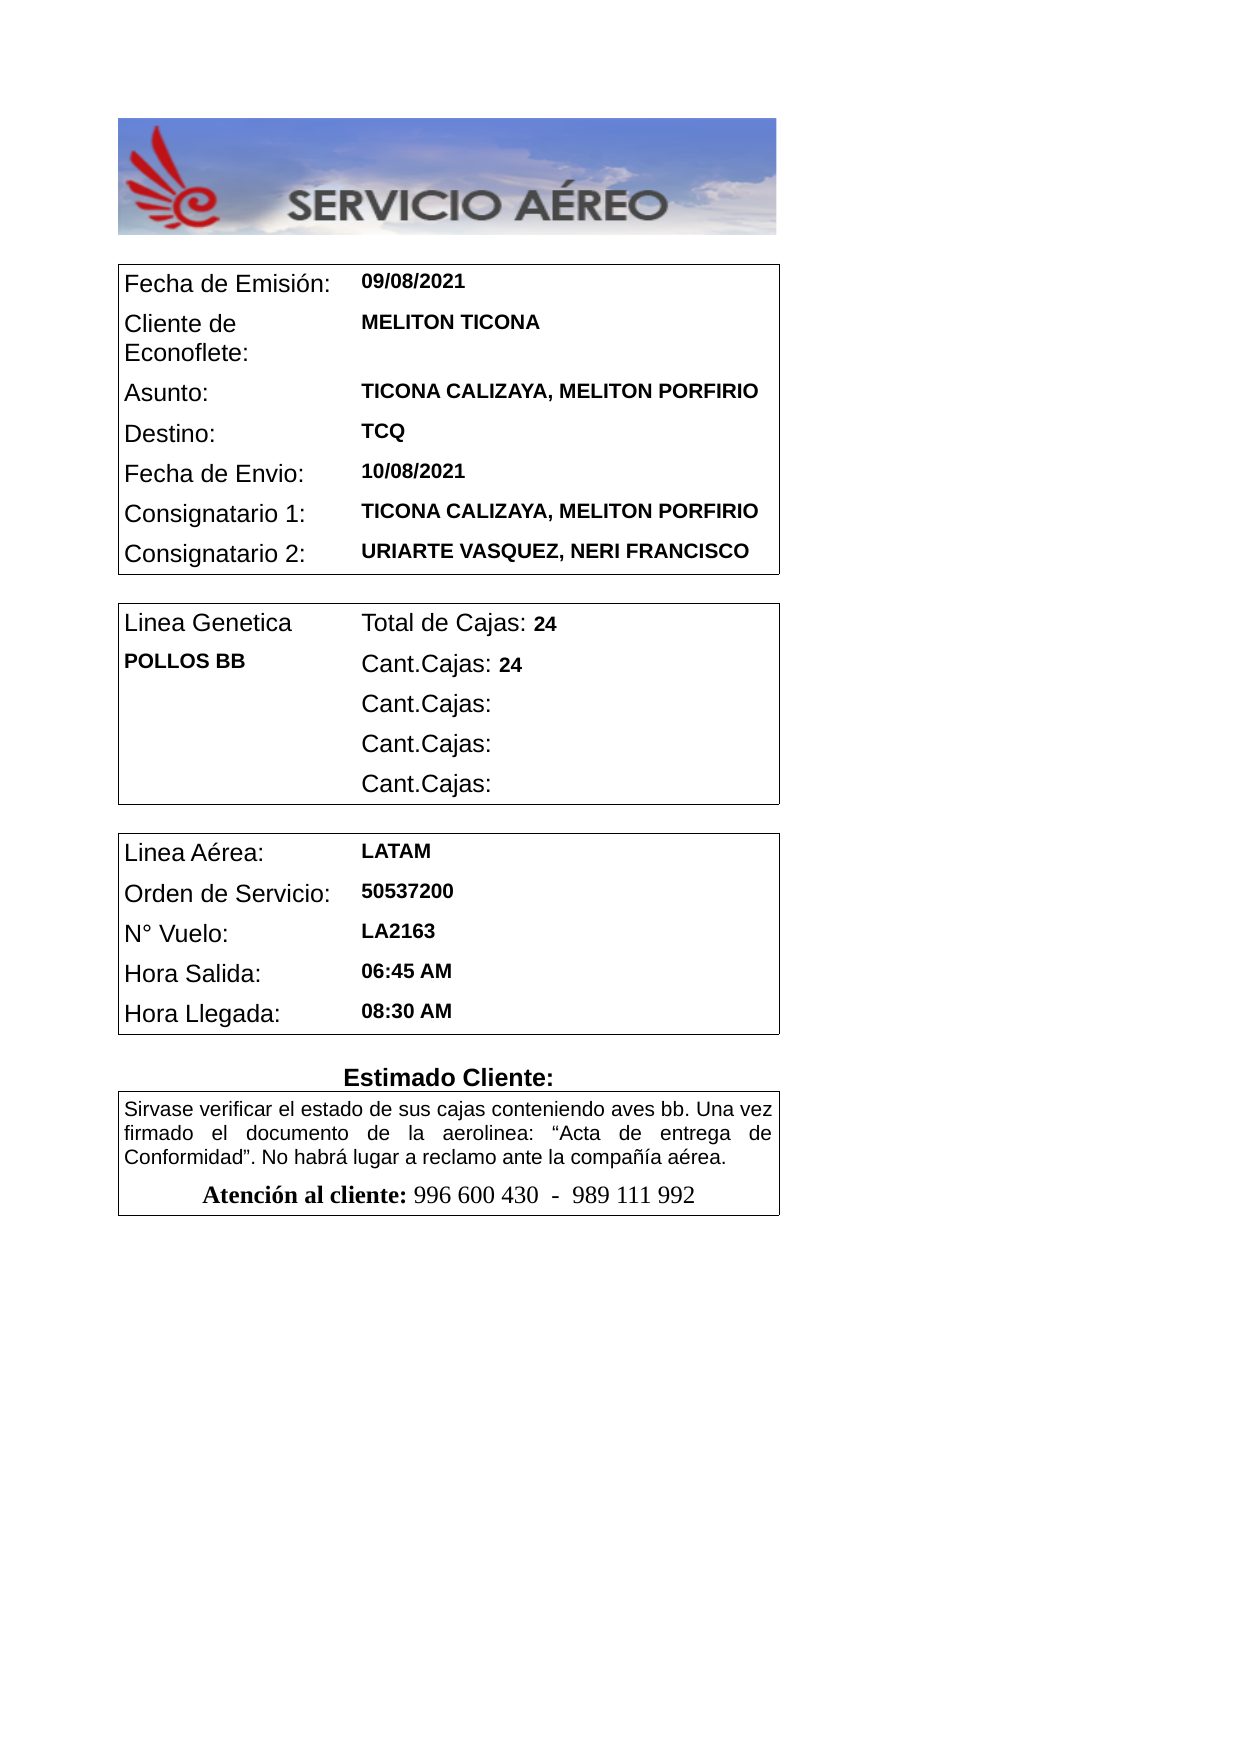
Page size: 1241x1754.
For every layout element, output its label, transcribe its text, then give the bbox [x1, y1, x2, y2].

table_cell Cant.Cajas: [356, 764, 779, 804]
table_cell Destino: [119, 413, 356, 453]
table_cell [356, 575, 779, 603]
table_cell Cant.Cajas: 24 [356, 643, 779, 683]
table_cell TCQ [356, 413, 779, 453]
table_header Fecha de Emisión: [119, 265, 356, 304]
table_cell Hora Llegada: [119, 994, 356, 1034]
table_cell Asunto: [119, 373, 356, 413]
table_cell Cliente de Econoflete: [119, 304, 356, 373]
table_cell [119, 683, 356, 723]
table_cell [118, 805, 356, 833]
table_cell Sirvase verificar el estado de sus cajas conteniendo aves bb. Una vez firmado el documento de la aerolinea: “Acta de entrega de Conformidad”. No habrá lugar a reclamo ante la compañía aérea. [119, 1092, 779, 1175]
table_cell Consignatario 2: [119, 534, 356, 574]
table_cell TICONA CALIZAYA, MELITON PORFIRIO [356, 373, 779, 413]
table_cell N° Vuelo: [119, 913, 356, 953]
table_cell MELITON TICONA [356, 304, 779, 373]
table_cell LA2163 [356, 913, 779, 953]
table_cell Estimado Cliente: [118, 1035, 779, 1091]
table_cell URIARTE VASQUEZ, NERI FRANCISCO [356, 534, 779, 574]
table_cell POLLOS BB [119, 643, 356, 683]
table_cell [119, 764, 356, 804]
table_cell LATAM [356, 834, 779, 873]
table_header 09/08/2021 [356, 265, 779, 304]
table_cell Cant.Cajas: [356, 683, 779, 723]
table_cell 06:45 AM [356, 953, 779, 993]
table_cell Total de Cajas: 24 [356, 604, 779, 643]
table_cell [356, 805, 779, 833]
table_cell [118, 575, 356, 603]
table_cell TICONA CALIZAYA, MELITON PORFIRIO [356, 493, 779, 533]
table_cell Hora Salida: [119, 953, 356, 993]
table_cell Cant.Cajas: [356, 723, 779, 763]
table_cell Orden de Servicio: [119, 873, 356, 913]
table_cell Consignatario 1: [119, 493, 356, 533]
table_cell Atención al cliente: 996 600 430 - 989 111 992 [119, 1175, 779, 1215]
picture [118, 118, 777, 235]
table_cell [119, 723, 356, 763]
table_cell 08:30 AM [356, 994, 779, 1034]
table_cell 10/08/2021 [356, 453, 779, 493]
table_cell Linea Aérea: [119, 834, 356, 873]
table_cell Fecha de Envio: [119, 453, 356, 493]
table_cell 50537200 [356, 873, 779, 913]
table_cell Linea Genetica [119, 604, 356, 643]
